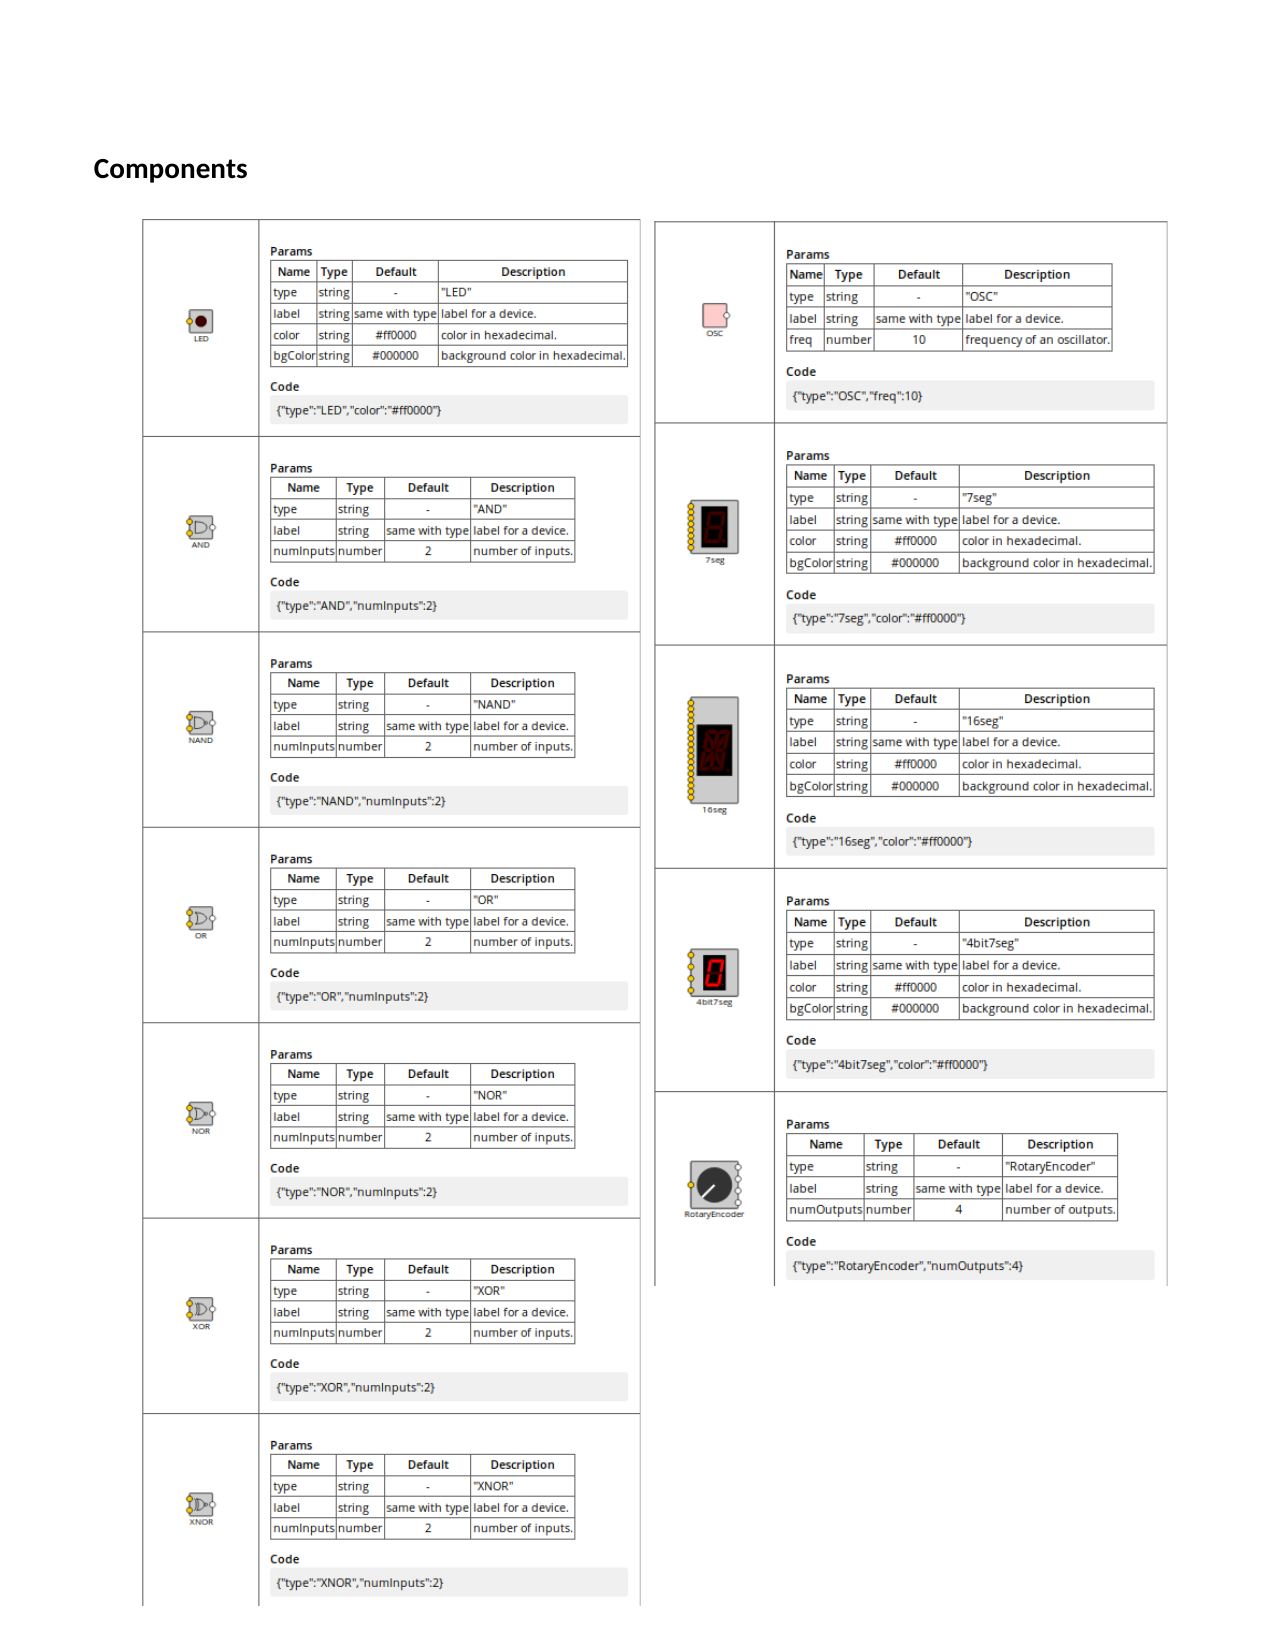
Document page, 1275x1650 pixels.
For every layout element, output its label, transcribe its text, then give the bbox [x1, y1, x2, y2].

text Components [94, 150, 1125, 186]
picture [650, 711, 1168, 1033]
